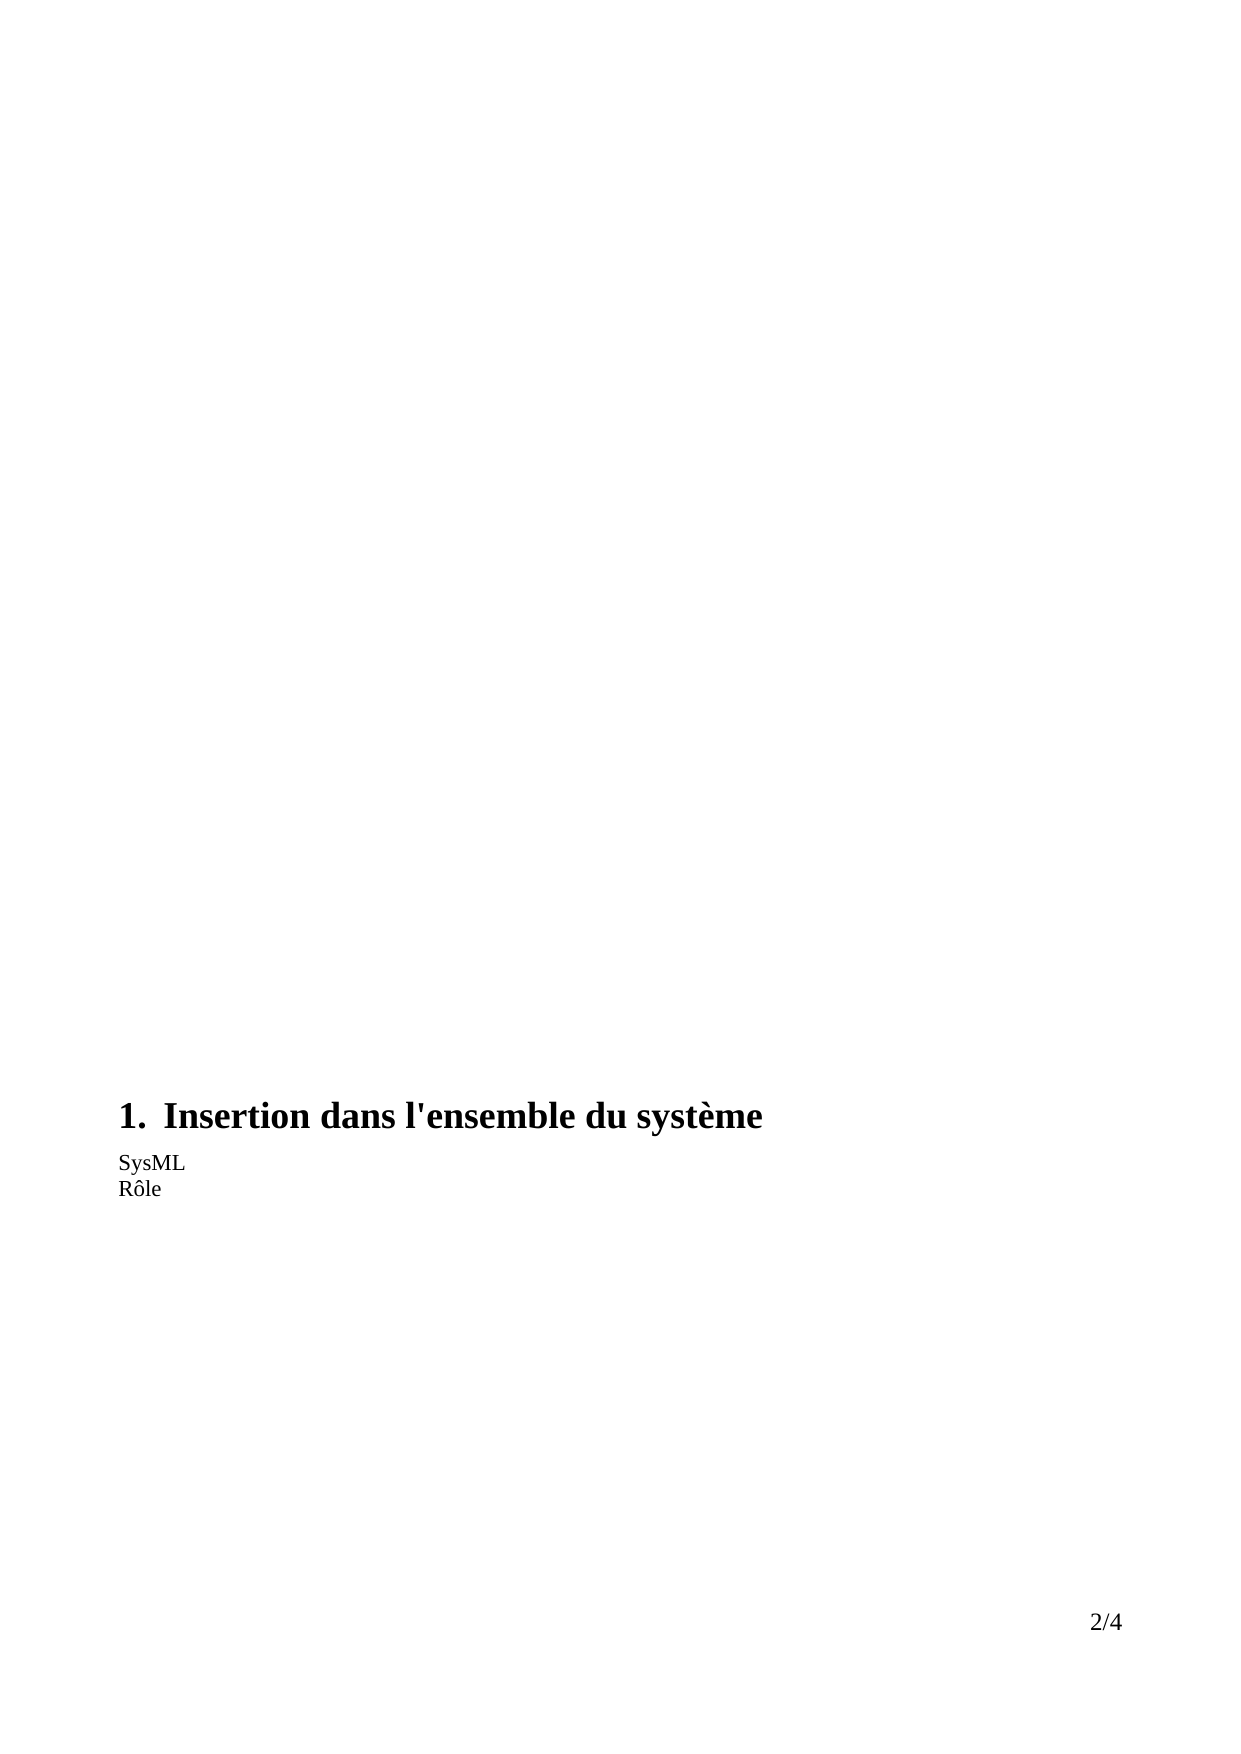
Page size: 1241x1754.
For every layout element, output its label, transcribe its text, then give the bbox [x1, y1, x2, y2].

subtitle Insertion dans l'ensemble du système [118, 1093, 1122, 1136]
text Rôle [118, 1175, 1122, 1201]
text SysML [118, 1149, 1122, 1175]
